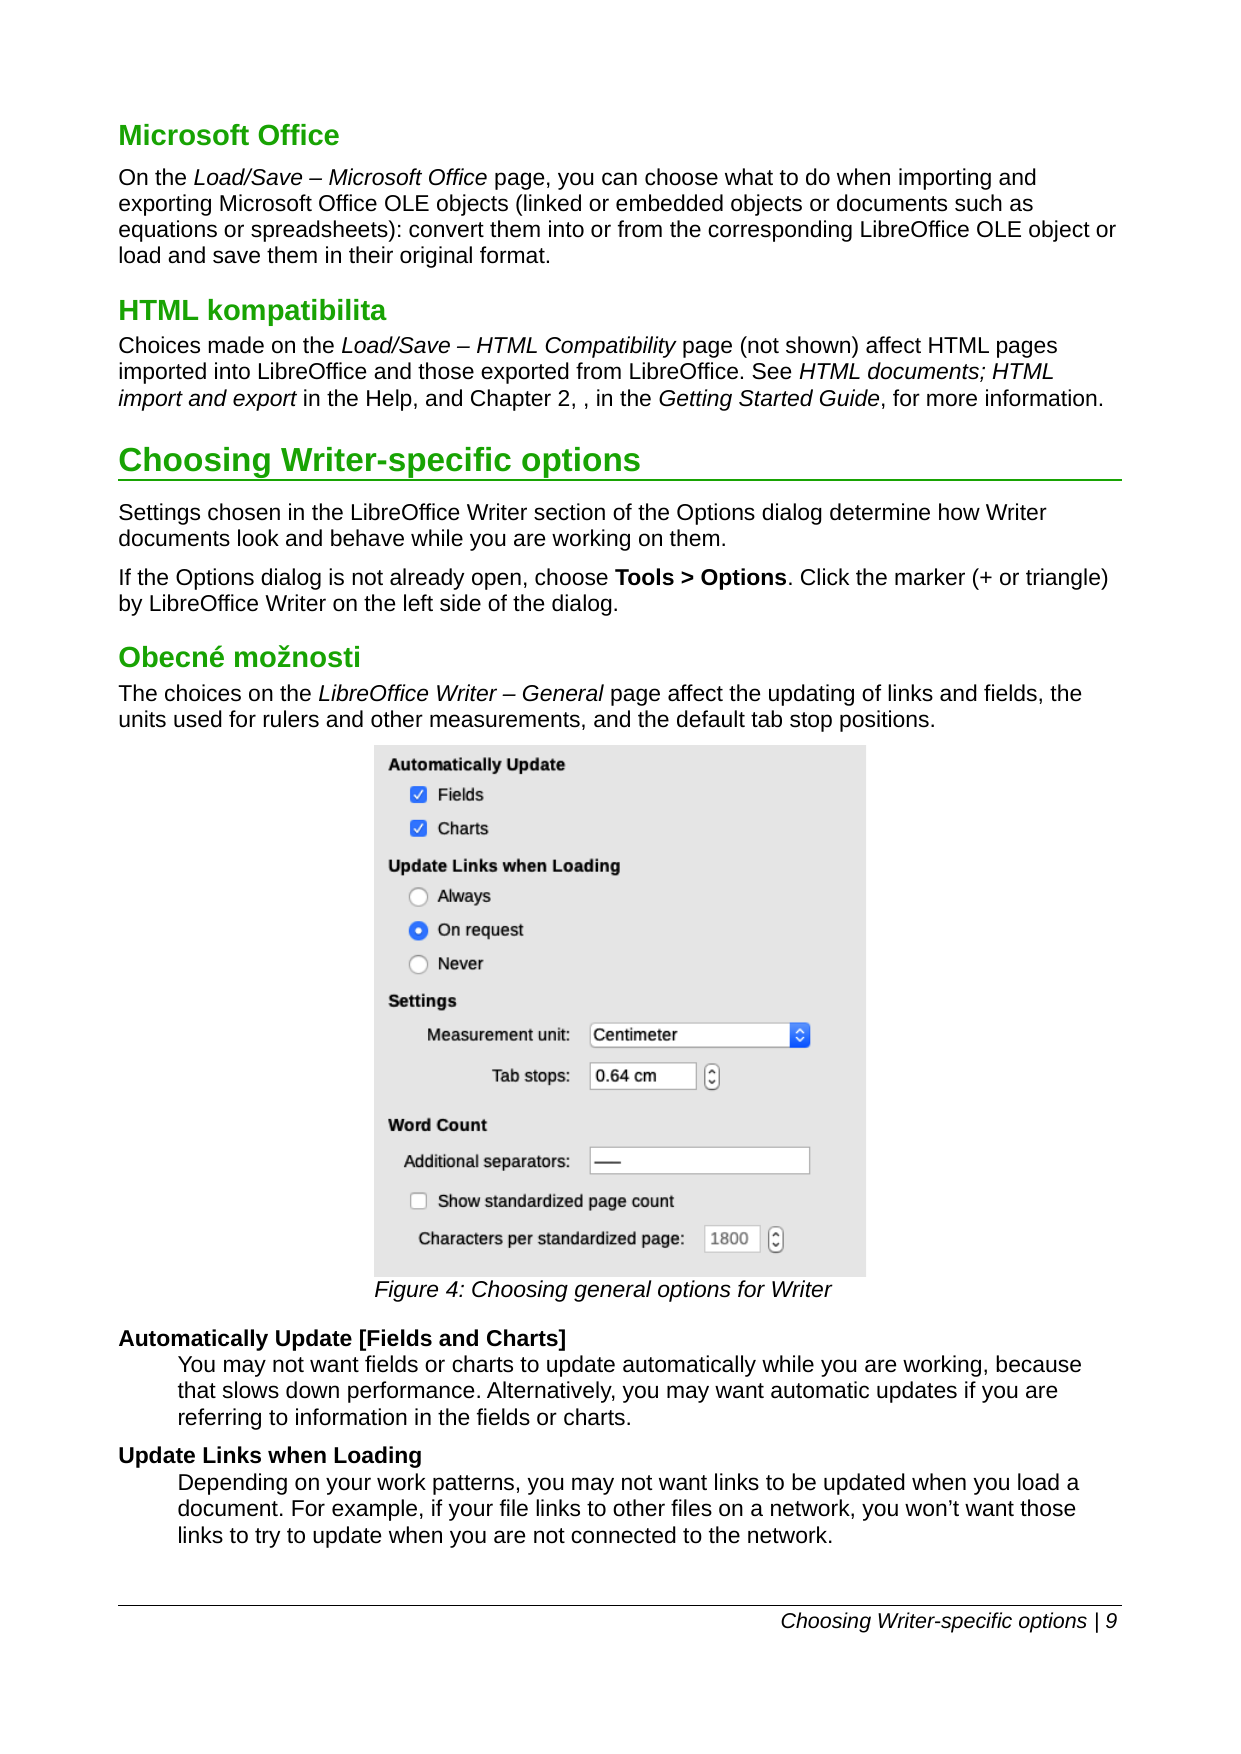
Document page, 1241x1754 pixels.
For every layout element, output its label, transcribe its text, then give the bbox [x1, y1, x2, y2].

text Depending on your work patterns, you may not want links to be updated when you load a document. For example, if your file links to other files on a network, you won’t want those links to try to update when you are not connected to the network. [177, 1469, 1122, 1548]
text Update Links when Loading [118, 1442, 1122, 1469]
text On the Load/Save – Microsoft Office page, you can choose what to do when importing and exporting Microsoft Office OLE objects (linked or embedded objects or documents such as equations or spreadsheets): convert them into or from the corresponding LibreOffice OLE object or load and save them in their original format. [118, 163, 1122, 269]
subtitle Microsoft Office [118, 118, 1122, 152]
text Automatically Update [Fields and Charts] [118, 1324, 1122, 1351]
picture [374, 745, 867, 1277]
subtitle Choosing Writer-specific options [118, 441, 1122, 479]
text If the Options dialog is not already open, choose Tools > Options. Click the marker (+ or triangle) by LibreOffice Writer on the left side of the dialog. [118, 564, 1122, 617]
text The choices on the LibreOffice Writer – General page affect the updating of links and fields, the units used for rulers and other measurements, and the default tab stop positions. [118, 680, 1122, 732]
subtitle Obecné možnosti [118, 640, 1122, 674]
text Figure 4: Choosing general options for Writer [374, 1277, 866, 1303]
list Settings chosen in the LibreOffice Writer section of the Options dialog determine how Writer documents look and behave while you are working on them. [118, 499, 1122, 551]
subtitle HTML kompatibilita [118, 292, 1122, 326]
text You may not want fields or charts to update automatically while you are working, because that slows down performance. Alternatively, you may want automatic updates if you are referring to information in the fields or charts. [177, 1351, 1122, 1430]
text Choices made on the Load/Save – HTML Compatibility page (not shown) affect HTML pages imported into LibreOffice and those exported from LibreOffice. See HTML documents; HTML import and export in the Help, and Chapter 2, , in the Getting Started Guide, for more information. [118, 332, 1122, 411]
